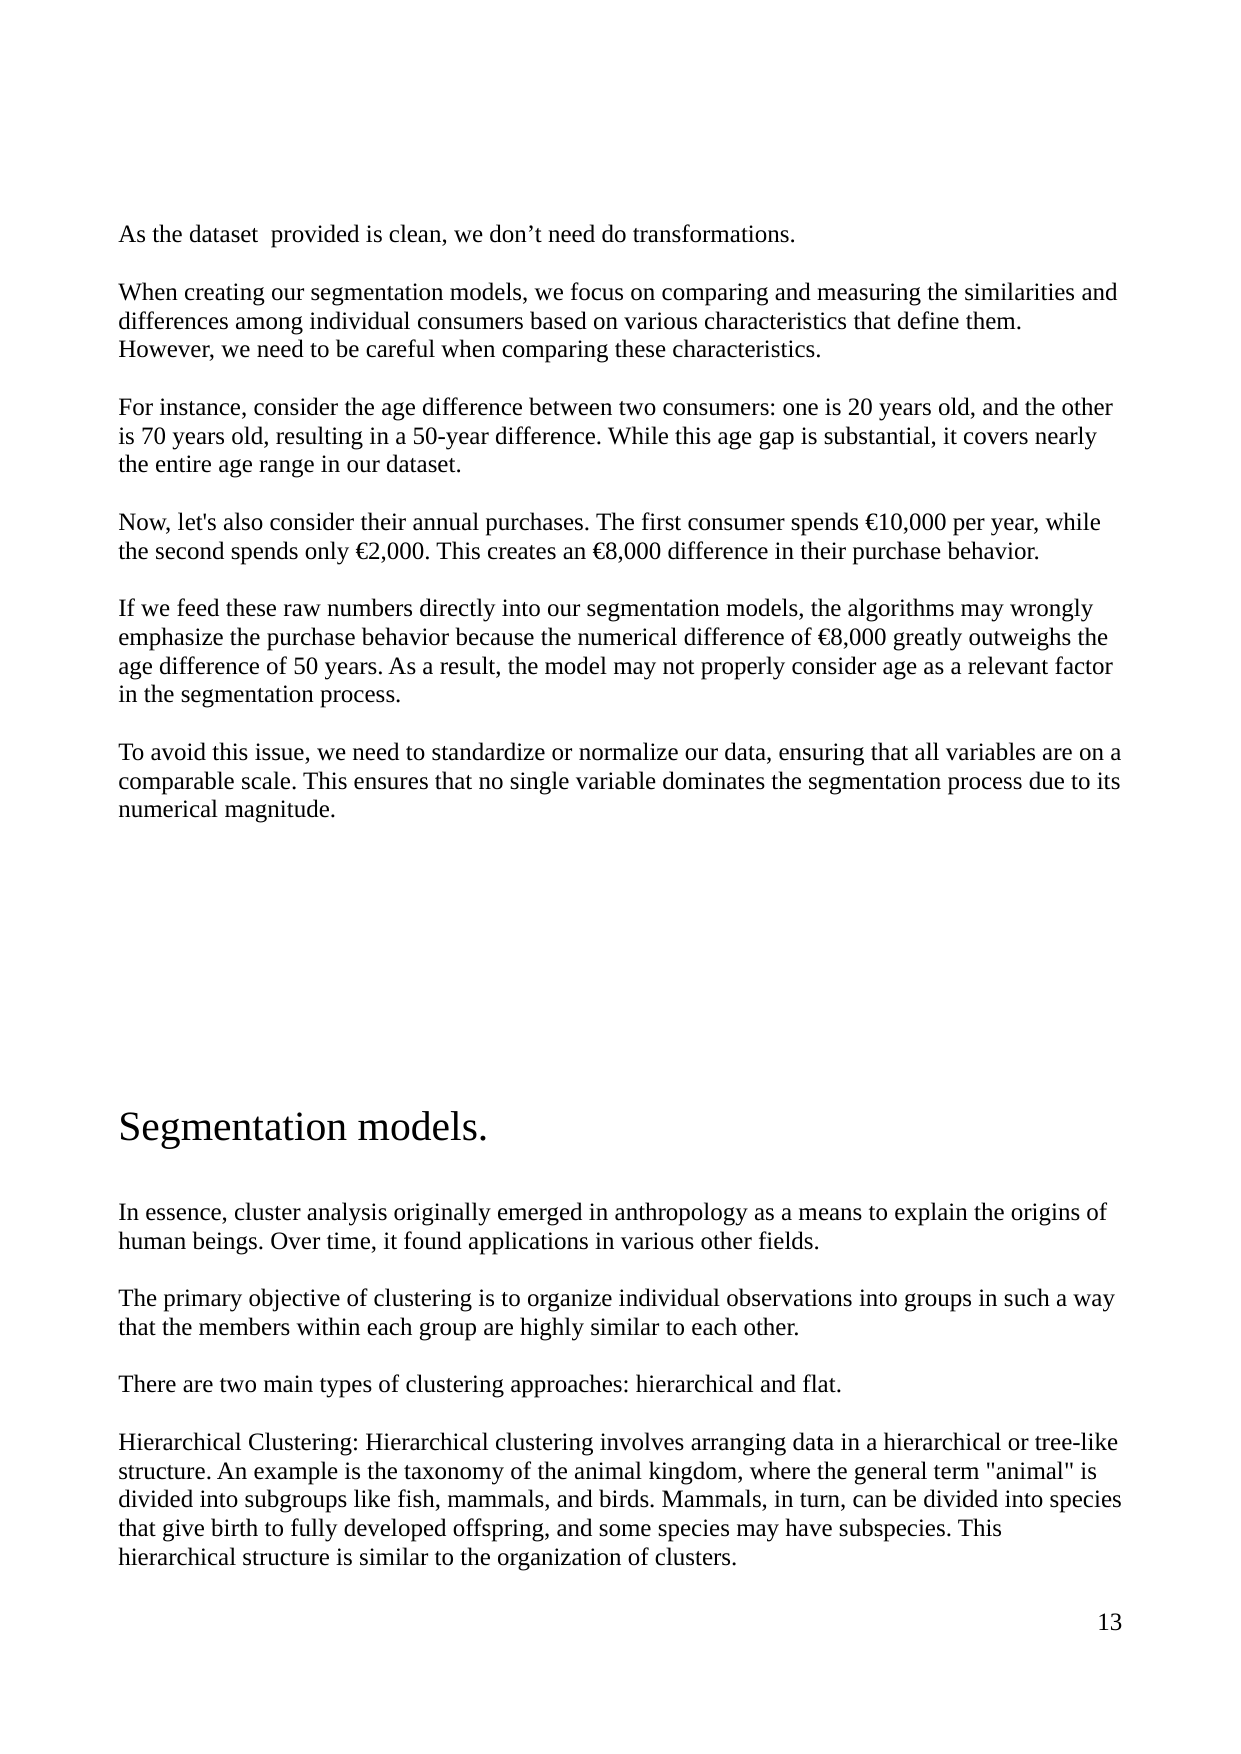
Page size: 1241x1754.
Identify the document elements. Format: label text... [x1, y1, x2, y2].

text Now, let's also consider their annual purchases. The first consumer spends €10,000 per year, while the second spends only €2,000. This creates an €8,000 difference in their purchase behavior. [118, 507, 1122, 564]
text Segmentation models. [118, 1101, 1122, 1149]
text As the dataset provided is clean, we don’t need do transformations. [118, 219, 1122, 248]
text If we feed these raw numbers directly into our segmentation models, the algorithms may wrongly emphasize the purchase behavior because the numerical difference of €8,000 greatly outweighs the age difference of 50 years. As a result, the model may not properly consider age as a relevant factor in the segmentation process. [118, 593, 1122, 708]
text Hierarchical Clustering: Hierarchical clustering involves arranging data in a hierarchical or tree-like structure. An example is the taxonomy of the animal kingdom, where the general term "animal" is divided into subgroups like fish, mammals, and birds. Mammals, in turn, can be divided into species that give birth to fully developed offspring, and some species may have subspecies. This hierarchical structure is similar to the organization of clusters. [118, 1427, 1122, 1571]
text In essence, cluster analysis originally emerged in anthropology as a means to explain the origins of human beings. Over time, it found applications in various other fields. [118, 1197, 1122, 1254]
text To avoid this issue, we need to standardize or normalize our data, ensuring that all variables are on a comparable scale. This ensures that no single variable dominates the segmentation process due to its numerical magnitude. [118, 737, 1122, 823]
text The primary objective of clustering is to organize individual observations into groups in such a way that the members within each group are highly similar to each other. [118, 1283, 1122, 1341]
text There are two main types of clustering approaches: hierarchical and flat. [118, 1369, 1122, 1398]
text When creating our segmentation models, we focus on comparing and measuring the similarities and differences among individual consumers based on various characteristics that define them. However, we need to be careful when comparing these characteristics. [118, 277, 1122, 363]
text For instance, consider the age difference between two consumers: one is 20 years old, and the other is 70 years old, resulting in a 50-year difference. While this age gap is substantial, it covers nearly the entire age range in our dataset. [118, 392, 1122, 478]
